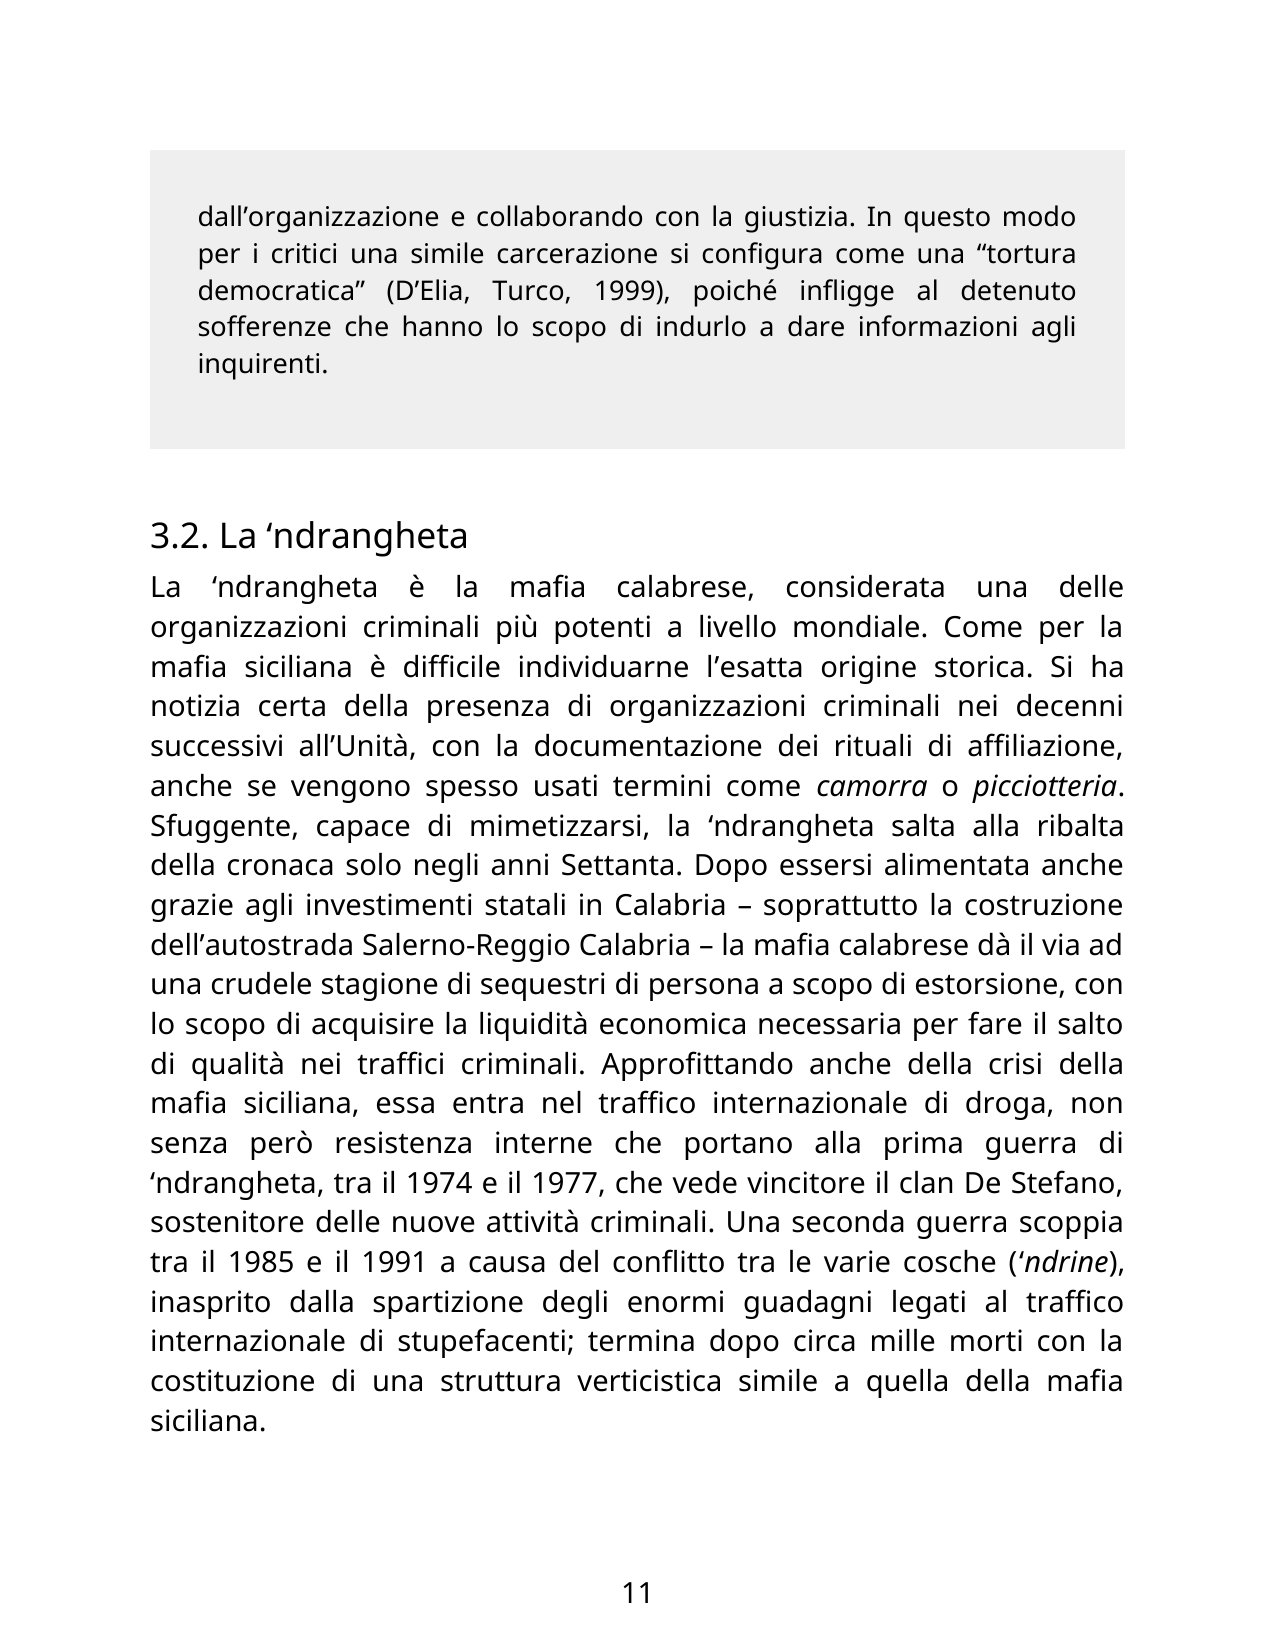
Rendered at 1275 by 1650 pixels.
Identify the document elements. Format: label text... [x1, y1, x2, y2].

text La ‘ndrangheta è la mafia calabrese, considerata una delle organizzazioni criminali più potenti a livello mondiale. Come per la mafia siciliana è difficile individuarne l’esatta origine storica. Si ha notizia certa della presenza di organizzazioni criminali nei decenni successivi all’Unità, con la documentazione dei rituali di affiliazione, anche se vengono spesso usati termini come camorra o picciotteria. Sfuggente, capace di mimetizzarsi, la ‘ndrangheta salta alla ribalta della cronaca solo negli anni Settanta. Dopo essersi alimentata anche grazie agli investimenti statali in Calabria – soprattutto la costruzione dell’autostrada Salerno-Reggio Calabria – la mafia calabrese dà il via ad una crudele stagione di sequestri di persona a scopo di estorsione, con lo scopo di acquisire la liquidità economica necessaria per fare il salto di qualità nei traffici criminali. Approfittando anche della crisi della mafia siciliana, essa entra nel traffico internazionale di droga, non senza però resistenza interne che portano alla prima guerra di ‘ndrangheta, tra il 1974 e il 1977, che vede vincitore il clan De Stefano, sostenitore delle nuove attività criminali. Una seconda guerra scoppia tra il 1985 e il 1991 a causa del conflitto tra le varie cosche (‘ndrine), inasprito dalla spartizione degli enormi guadagni legati al traffico internazionale di stupefacenti; termina dopo circa mille morti con la costituzione di una struttura verticistica simile a quella della mafia siciliana. [150, 567, 1125, 1440]
subtitle 3.2. La ‘ndrangheta [150, 510, 1125, 558]
table_header dall’organizzazione e collaborando con la giustizia. In questo modo per i critici una simile carcerazione si configura come una “tortura democratica” (D’Elia, Turco, 1999), poiché infligge al detenuto sofferenze che hanno lo scopo di indurlo a dare informazioni agli inquirenti. [150, 150, 1125, 449]
